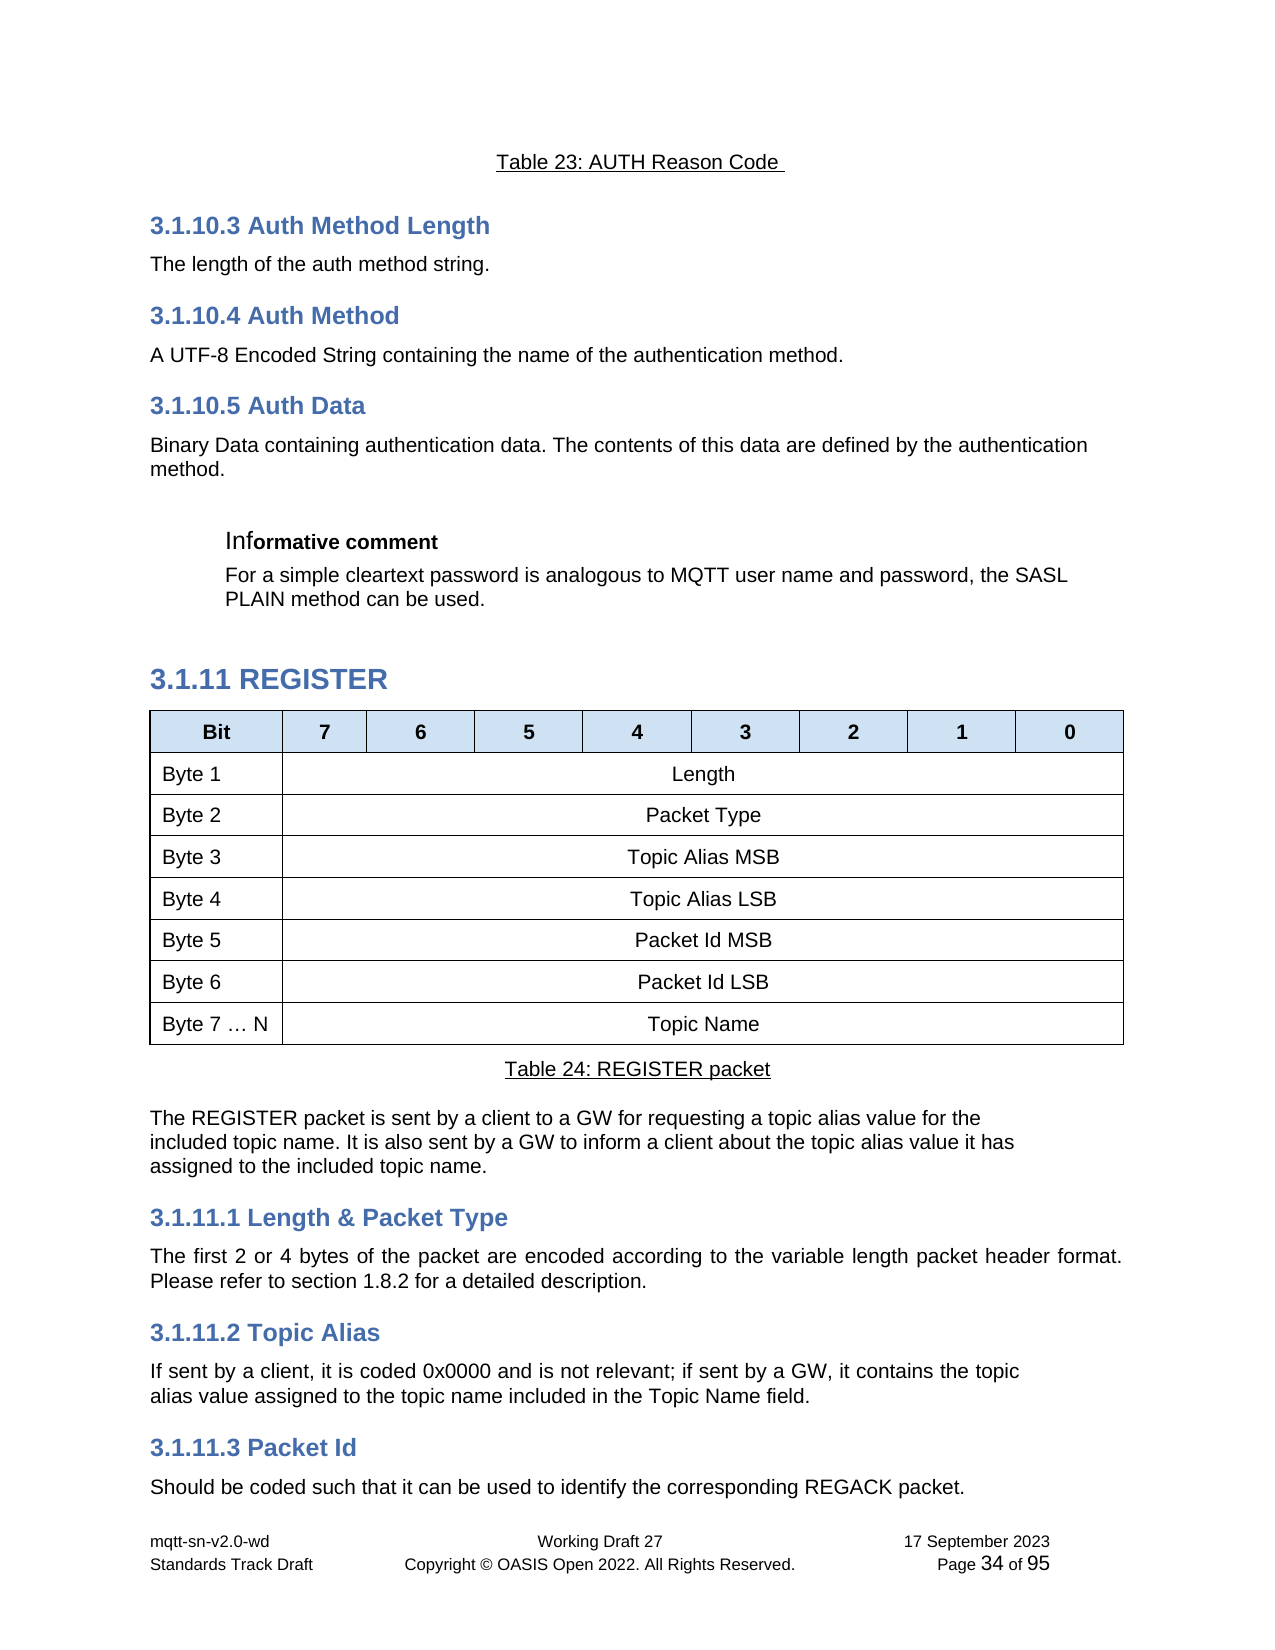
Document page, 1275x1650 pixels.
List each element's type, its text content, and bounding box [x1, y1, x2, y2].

table_cell Byte 6 [151, 961, 282, 1002]
text Binary Data containing authentication data. The contents of this data are defined by the authentication method. [150, 433, 1125, 481]
text Informative comment [225, 526, 1125, 555]
table_cell Byte 1 [151, 753, 282, 794]
text The first 2 or 4 bytes of the packet are encoded according to the variable length packet header format. Please refer to section 1.8.2 for a detailed description. [150, 1244, 1124, 1292]
table_header 7 [283, 711, 366, 752]
table_cell Byte 5 [151, 920, 282, 960]
table_header 1 [908, 711, 1015, 752]
table_cell Topic Alias LSB [283, 878, 1123, 919]
table_cell Topic Name [283, 1003, 1123, 1044]
table_cell Packet Id MSB [283, 920, 1123, 960]
subtitle 3.1.11.2 Topic Alias [150, 1318, 1125, 1347]
table_header 3 [692, 711, 799, 752]
text The length of the auth method string. [150, 252, 1125, 276]
subtitle 3.1.11 REGISTER [150, 662, 1125, 696]
table_cell Byte 4 [151, 878, 282, 919]
text The REGISTER packet is sent by a client to a GW for requesting a topic alias value for the included topic name. It is also sent by a GW to inform a client about the topic alias value it has assigned to the included topic name. [149, 1106, 1022, 1178]
table_header 0 [1016, 711, 1123, 752]
table_header 5 [475, 711, 582, 752]
text A UTF-8 Encoded String containing the name of the authentication method. [150, 342, 1125, 366]
subtitle 3.1.11.1 Length & Packet Type [150, 1203, 1125, 1231]
table_cell Length [283, 753, 1123, 794]
table_cell Packet Id LSB [283, 961, 1123, 1002]
subtitle 3.1.11.3 Packet Id [150, 1433, 1125, 1462]
text For a simple cleartext password is analogous to MQTT user name and password, the SASL PLAIN method can be used. [225, 563, 1125, 611]
table_header Bit [151, 711, 282, 752]
text Table 23: AUTH Reason Code [150, 150, 1125, 174]
text Should be coded such that it can be used to identify the corresponding REGACK packet. [150, 1475, 1022, 1499]
subtitle 3.1.10.5 Auth Data [150, 391, 1125, 420]
table_header 6 [367, 711, 474, 752]
table_cell Topic Alias MSB [283, 836, 1123, 877]
subtitle 3.1.10.4 Auth Method [150, 301, 1125, 330]
table_cell Byte 3 [151, 836, 282, 877]
text Table 24: REGISTER packet [150, 1057, 1125, 1081]
subtitle 3.1.10.3 Auth Method Length [150, 211, 1125, 240]
text If sent by a client, it is coded 0x0000 and is not relevant; if sent by a GW, it contains the topic alias value assigned to the topic name included in the Topic Name field. [150, 1359, 1022, 1408]
table_cell Byte 2 [151, 795, 282, 835]
table_header 4 [583, 711, 691, 752]
table_cell Byte 7 … N [151, 1003, 282, 1044]
table_cell Packet Type [283, 795, 1123, 835]
table_header 2 [800, 711, 907, 752]
